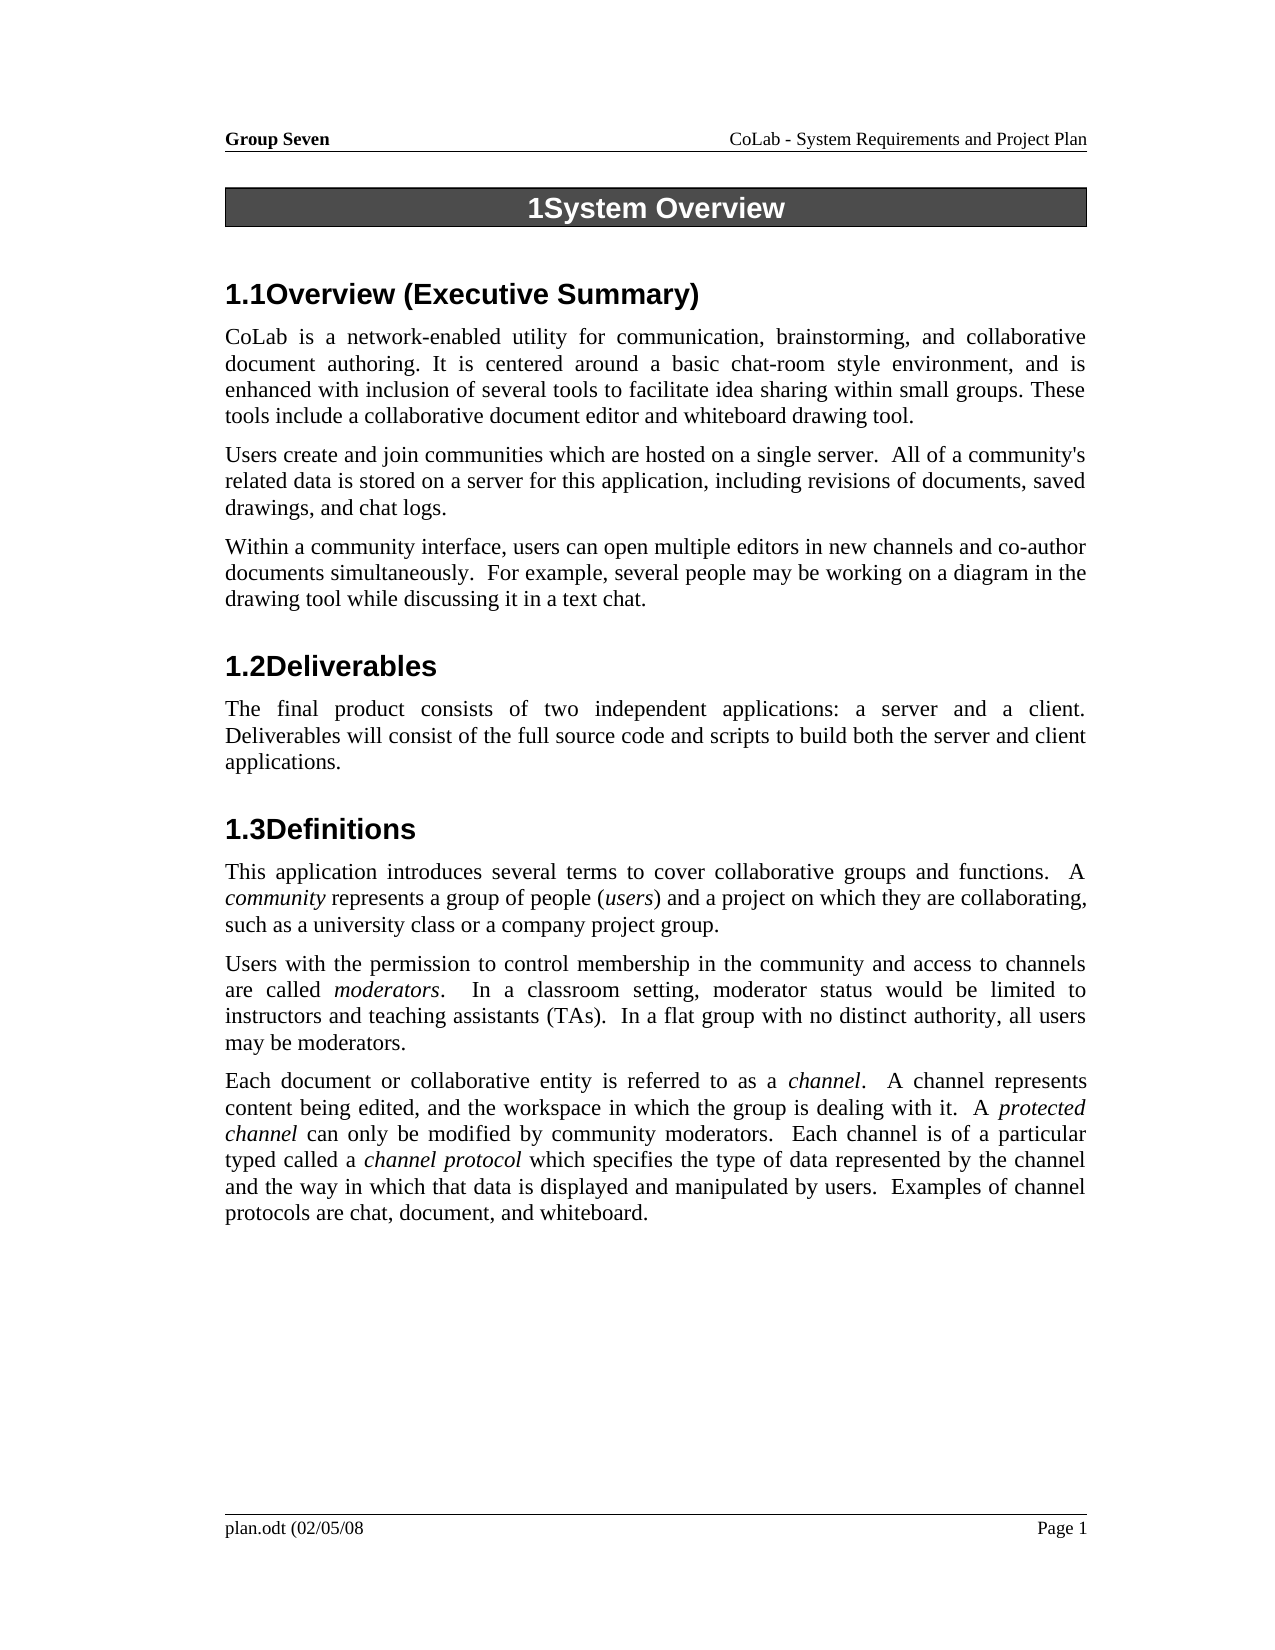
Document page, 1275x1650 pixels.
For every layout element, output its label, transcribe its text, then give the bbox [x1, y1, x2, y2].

text Within a community interface, users can open multiple editors in new channels and co-author documents simultaneously. For example, several people may be working on a diagram in the drawing tool while discussing it in a text chat. [225, 533, 1087, 612]
text Each document or collaborative entity is referred to as a channel. A channel represents content being edited, and the workspace in which the group is dealing with it. A protected channel can only be modified by community moderators. Each channel is of a particular typed called a channel protocol which specifies the type of data represented by the channel and the way in which that data is displayed and manipulated by users. Examples of channel protocols are chat, document, and whiteboard. [225, 1067, 1087, 1226]
text CoLab is a network-enabled utility for communication, brainstorming, and collaborative document authoring. It is centered around a basic chat-room style environment, and is enhanced with inclusion of several tools to facilitate idea sharing within small groups. These tools include a collaborative document editor and whiteboard drawing tool. [225, 323, 1087, 429]
subtitle Overview (Executive Summary) [225, 277, 1087, 311]
subtitle Definitions [225, 812, 1087, 846]
text This application introduces several terms to cover collaborative groups and functions. A community represents a group of people (users) and a project on which they are collaborating, such as a university class or a company project group. [225, 858, 1087, 937]
text Users with the permission to control membership in the community and access to channels are called moderators. In a classroom setting, moderator status would be limited to instructors and teaching assistants (TAs). In a flat group with no distinct authority, all users may be moderators. [225, 949, 1087, 1055]
text Users create and join communities which are hosted on a single server. All of a community's related data is stored on a server for this application, including revisions of documents, saved drawings, and chat logs. [225, 441, 1087, 520]
subtitle System Overview [226, 189, 1086, 226]
subtitle Deliverables [225, 649, 1087, 683]
text The final product consists of two independent applications: a server and a client. Deliverables will consist of the full source code and scripts to build both the server and client applications. [225, 695, 1087, 774]
